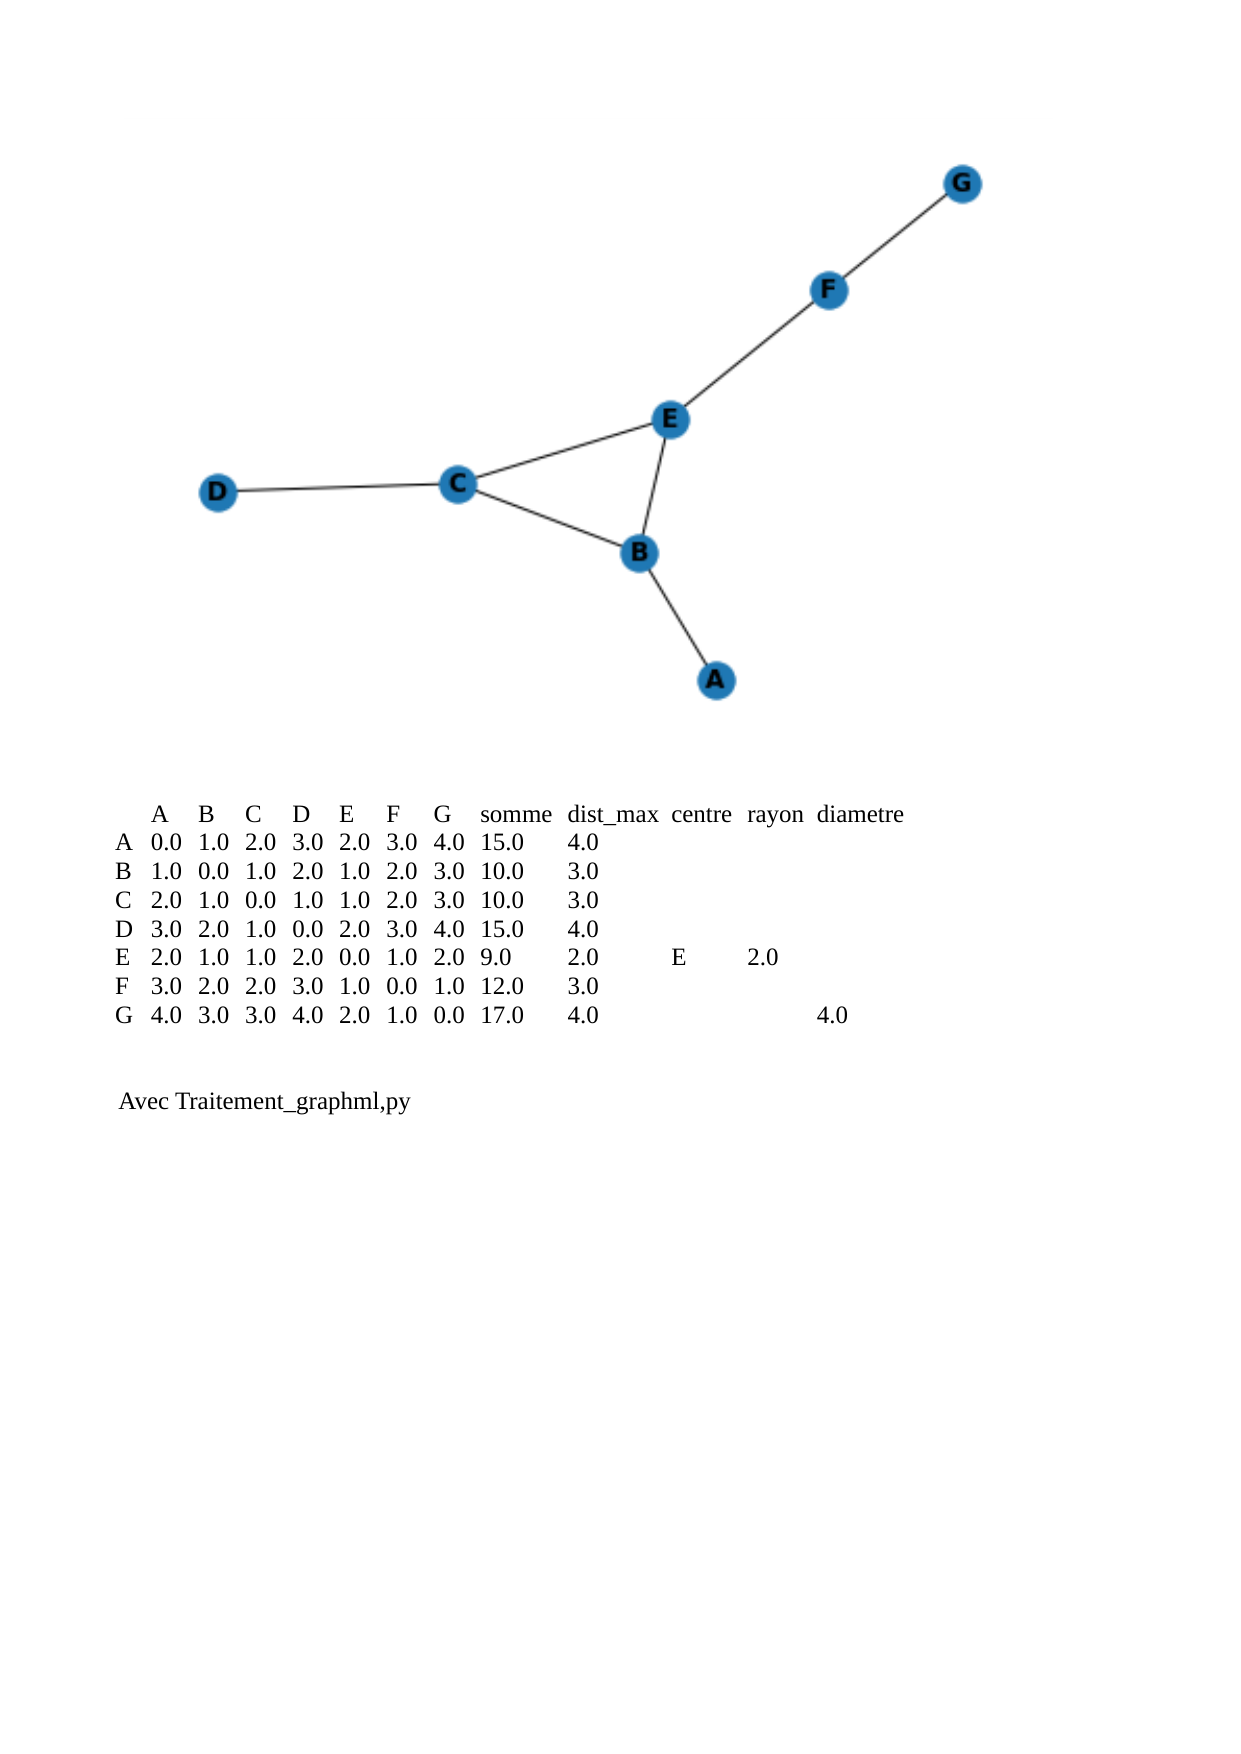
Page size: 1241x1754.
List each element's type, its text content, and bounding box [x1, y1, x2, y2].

table_cell 1.0 [430, 971, 477, 1000]
table_cell 15.0 [477, 828, 564, 856]
table_header G [430, 799, 477, 827]
table_cell 0.0 [242, 885, 289, 914]
table_cell 15.0 [477, 914, 564, 942]
table_header F [383, 799, 430, 827]
table_cell 3.0 [148, 914, 195, 942]
table_cell 3.0 [289, 971, 336, 1000]
table_cell 1.0 [242, 856, 289, 885]
table_cell 1.0 [289, 885, 336, 914]
table_cell 0.0 [336, 943, 383, 971]
table_cell 2.0 [336, 828, 383, 856]
table_cell 17.0 [477, 1000, 564, 1029]
text Avec Traitement_graphml,py [118, 1086, 1122, 1115]
table_cell [744, 1000, 813, 1029]
table_cell 0.0 [195, 856, 242, 885]
table_cell [744, 971, 813, 1000]
table_cell D [112, 914, 147, 942]
table_cell [668, 1000, 744, 1029]
table_cell [744, 828, 813, 856]
table_cell 2.0 [383, 885, 430, 914]
table_cell [814, 856, 912, 885]
table_cell 3.0 [242, 1000, 289, 1029]
table_cell 4.0 [289, 1000, 336, 1029]
table_cell 0.0 [383, 971, 430, 1000]
table_cell 2.0 [744, 943, 813, 971]
table_cell E [668, 943, 744, 971]
table_cell 1.0 [336, 885, 383, 914]
table_cell 1.0 [383, 943, 430, 971]
table_cell [668, 856, 744, 885]
table_cell 2.0 [242, 828, 289, 856]
table_cell 2.0 [242, 971, 289, 1000]
table_cell 1.0 [336, 856, 383, 885]
table_cell 1.0 [336, 971, 383, 1000]
table_cell 4.0 [564, 828, 668, 856]
table_header B [195, 799, 242, 827]
table_cell [668, 828, 744, 856]
table_cell 4.0 [564, 914, 668, 942]
table_cell 2.0 [195, 914, 242, 942]
table_cell 4.0 [430, 914, 477, 942]
table_cell 2.0 [336, 1000, 383, 1029]
table_cell [668, 971, 744, 1000]
table_cell 3.0 [195, 1000, 242, 1029]
table_cell 3.0 [564, 885, 668, 914]
table_cell 2.0 [383, 856, 430, 885]
table_cell 9.0 [477, 943, 564, 971]
table_cell 4.0 [564, 1000, 668, 1029]
table_cell [744, 914, 813, 942]
table_cell 1.0 [195, 885, 242, 914]
table_cell 4.0 [814, 1000, 912, 1029]
table_cell C [112, 885, 147, 914]
table_cell 3.0 [430, 885, 477, 914]
table_header centre [668, 799, 744, 827]
table_cell 1.0 [148, 856, 195, 885]
picture [124, 117, 1054, 747]
table_cell 10.0 [477, 885, 564, 914]
table_cell 0.0 [289, 914, 336, 942]
table_cell [668, 914, 744, 942]
table_cell F [112, 971, 147, 1000]
table_header D [289, 799, 336, 827]
table_cell 2.0 [564, 943, 668, 971]
table_cell 0.0 [148, 828, 195, 856]
table_cell 10.0 [477, 856, 564, 885]
table_cell 4.0 [430, 828, 477, 856]
table_cell E [112, 943, 147, 971]
table_cell [814, 828, 912, 856]
table_cell 0.0 [430, 1000, 477, 1029]
table_cell 3.0 [383, 828, 430, 856]
table_cell 2.0 [148, 943, 195, 971]
table_cell 1.0 [383, 1000, 430, 1029]
table_cell 1.0 [195, 828, 242, 856]
table_cell 1.0 [242, 914, 289, 942]
table_cell 1.0 [242, 943, 289, 971]
table_cell 1.0 [195, 943, 242, 971]
table_cell 3.0 [564, 856, 668, 885]
table_cell A [112, 828, 147, 856]
table_header [112, 799, 147, 827]
table_cell [814, 971, 912, 1000]
table_cell 3.0 [564, 971, 668, 1000]
table_cell 2.0 [289, 943, 336, 971]
table_cell 12.0 [477, 971, 564, 1000]
table_header rayon [744, 799, 813, 827]
table_cell 3.0 [383, 914, 430, 942]
table_cell G [112, 1000, 147, 1029]
table_cell 2.0 [336, 914, 383, 942]
table_cell 2.0 [195, 971, 242, 1000]
table_cell [814, 914, 912, 942]
table_header diametre [814, 799, 912, 827]
table_cell 3.0 [289, 828, 336, 856]
table_header C [242, 799, 289, 827]
table_header E [336, 799, 383, 827]
table_cell 2.0 [430, 943, 477, 971]
table_header somme [477, 799, 564, 827]
table_cell [814, 943, 912, 971]
table_header A [148, 799, 195, 827]
table_cell [814, 885, 912, 914]
table_cell [668, 885, 744, 914]
table_cell 3.0 [148, 971, 195, 1000]
table_cell B [112, 856, 147, 885]
table_cell 4.0 [148, 1000, 195, 1029]
table_header dist_max [564, 799, 668, 827]
table_cell 2.0 [148, 885, 195, 914]
table_cell [744, 856, 813, 885]
table_cell [744, 885, 813, 914]
table_cell 3.0 [430, 856, 477, 885]
table_cell 2.0 [289, 856, 336, 885]
